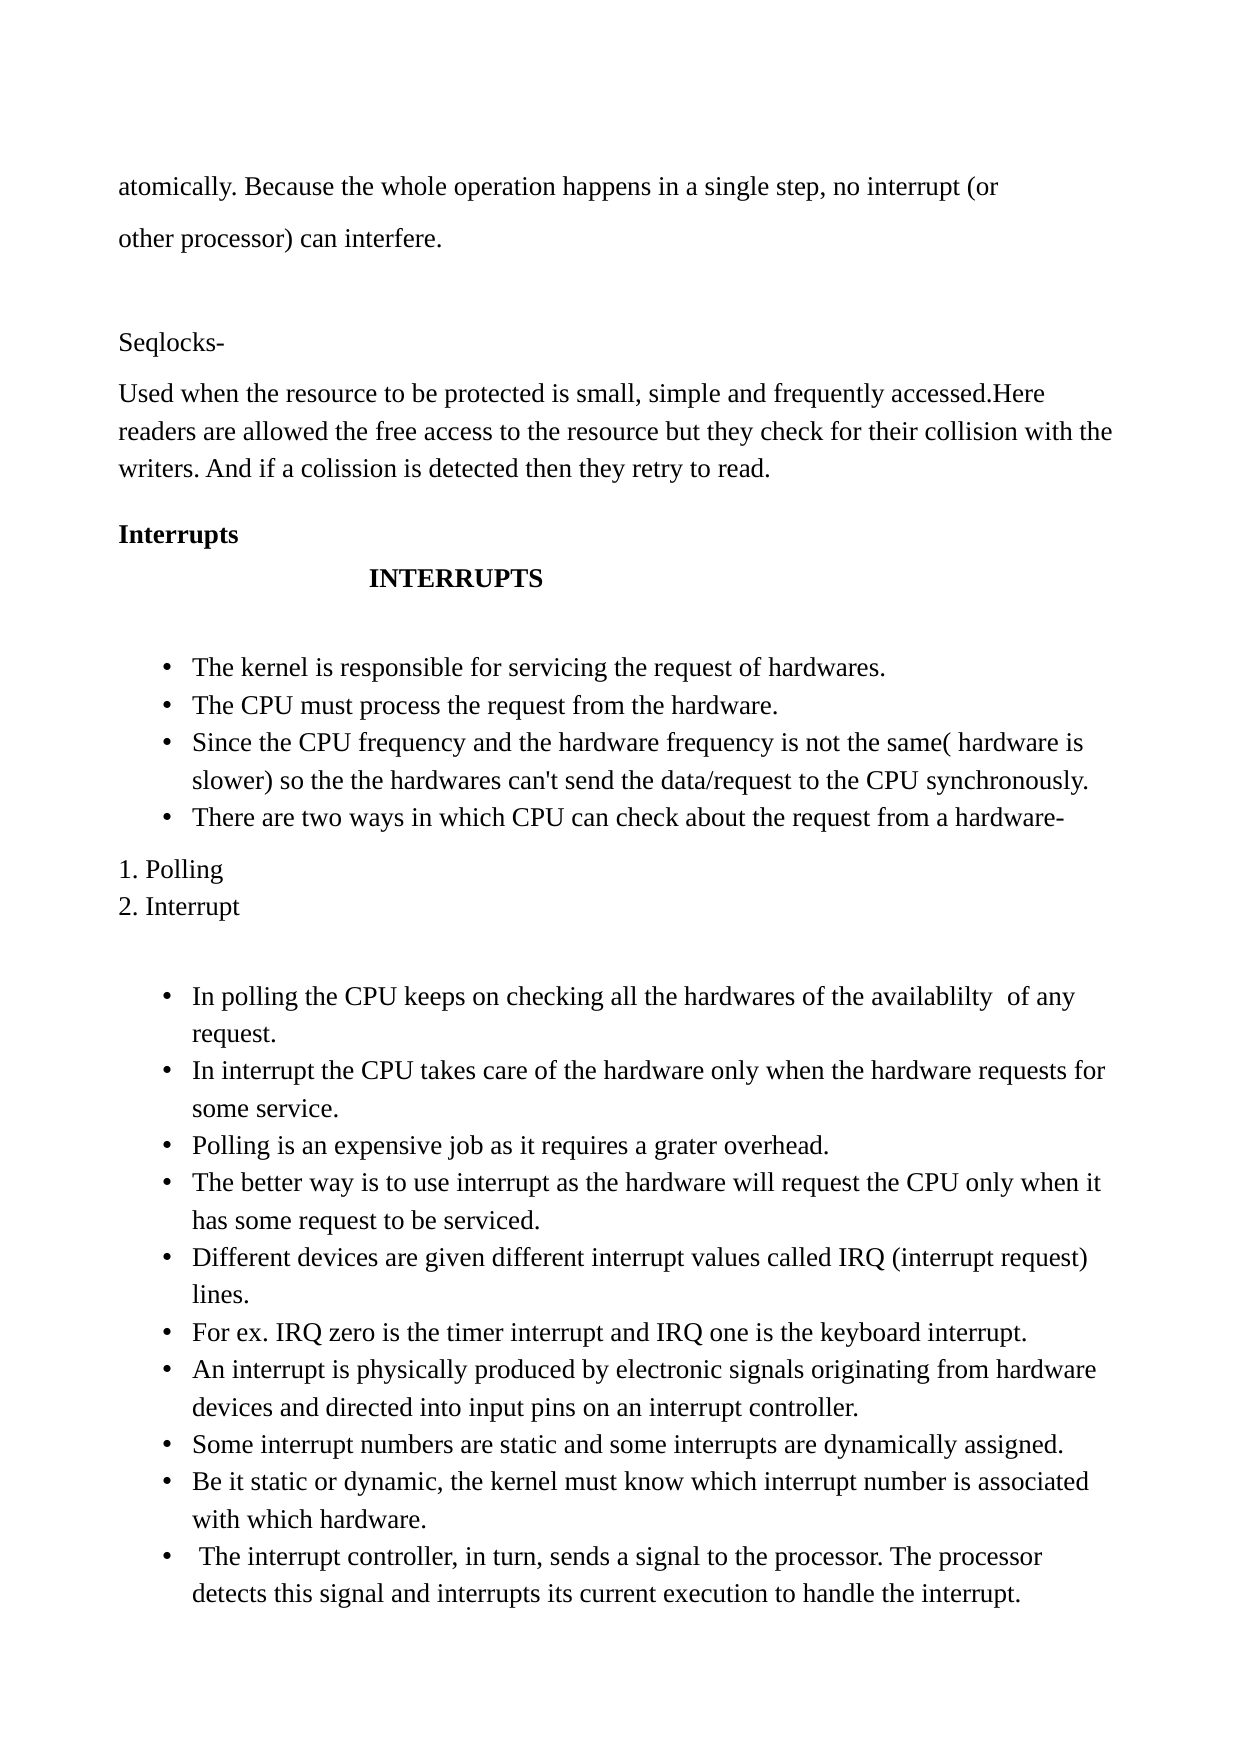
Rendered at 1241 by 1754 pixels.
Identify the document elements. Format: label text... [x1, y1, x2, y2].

list Some interrupt numbers are static and some interrupts are dynamically assigned. [162, 1428, 1122, 1459]
list In interrupt the CPU takes care of the hardware only when the hardware requests for some service. [162, 1054, 1122, 1123]
list Be it static or dynamic, the kernel must know which interrupt number is associated with which hardware. [162, 1466, 1122, 1534]
list For ex. IRQ zero is the timer interrupt and IRQ one is the keyboard interrupt. [162, 1316, 1122, 1347]
list The better way is to use interrupt as the hardware will request the CPU only when it has some request to be serviced. [162, 1166, 1122, 1235]
list The CPU must process the request from the hardware. [162, 689, 1122, 720]
text atomically. Because the whole operation happens in a single step, no interrupt (or [118, 170, 1122, 201]
list The interrupt controller, in turn, sends a signal to the processor. The processor detects this signal and interrupts its current execution to handle the interrupt. [162, 1540, 1122, 1609]
text other processor) can interfere. [118, 222, 1122, 253]
text INTERRUPTS [118, 562, 1122, 631]
text 1. Polling 2. Interrupt [118, 853, 1122, 922]
list In polling the CPU keeps on checking all the hardwares of the availablilty of any request. [162, 979, 1122, 1048]
list An interrupt is physically produced by electronic signals originating from hardware devices and directed into input pins on an interrupt controller. [162, 1353, 1122, 1422]
text Seqlocks- [118, 326, 1122, 357]
list Polling is an expensive job as it requires a grater overhead. [162, 1129, 1122, 1160]
subtitle Interrupts [118, 518, 1122, 550]
list Different devices are given different interrupt values called IRQ (interrupt request) lines. [162, 1241, 1122, 1310]
list Since the CPU frequency and the hardware frequency is not the same( hardware is slower) so the the hardwares can't send the data/request to the CPU synchronously. [162, 726, 1122, 795]
text Used when the resource to be protected is small, simple and frequently accessed.Here readers are allowed the free access to the resource but they check for their collision with the writers. And if a colission is detected then they retry to read. [118, 377, 1122, 483]
list There are two ways in which CPU can check about the request from a hardware- [162, 801, 1122, 832]
list The kernel is responsible for servicing the request of hardwares. [162, 651, 1122, 683]
